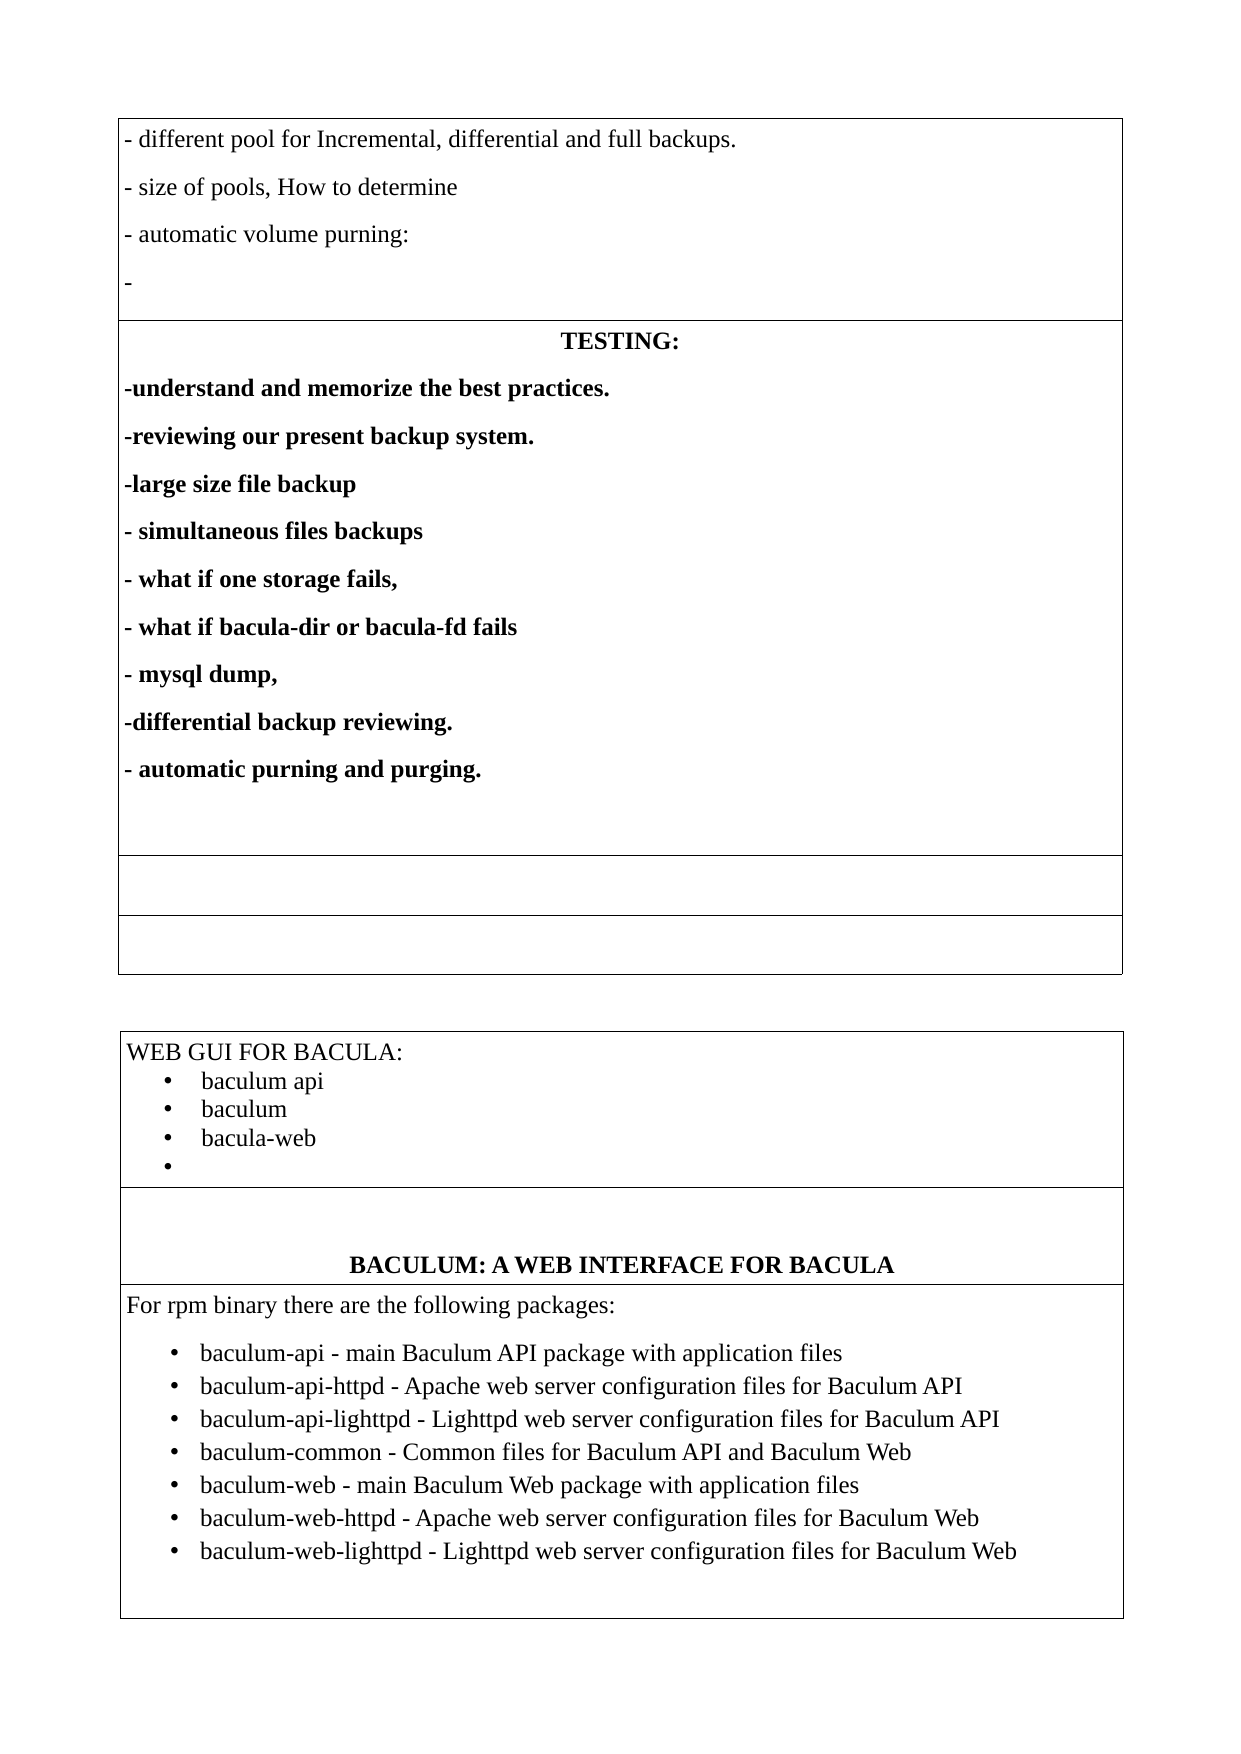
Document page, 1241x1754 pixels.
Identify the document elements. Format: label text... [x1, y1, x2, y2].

table_cell [119, 856, 1122, 914]
table_cell - different pool for Incremental, differential and full backups. - size of pools, How to determine - automatic volume purning: - [119, 119, 1122, 320]
table_cell BACULUM: A WEB INTERFACE FOR BACULA [121, 1188, 1123, 1284]
table_cell [119, 916, 1122, 974]
table_cell TESTING: -understand and memorize the best practices. -reviewing our present backup system. -large size file backup - simultaneous files backups - what if one storage fails, - what if bacula-dir or bacula-fd fails - mysql dump, -differential backup reviewing. - automatic purning and purging. [119, 321, 1122, 855]
table_cell For rpm binary there are the following packages: baculum-api - main Baculum API package with application files baculum-api-httpd - Apache web server configuration files for Baculum API baculum-api-lighttpd - Lighttpd web server configuration files for Baculum API baculum-common - Common files for Baculum API and Baculum Web baculum-web - main Baculum Web package with application files baculum-web-httpd - Apache web server configuration files for Baculum Web baculum-web-lighttpd - Lighttpd web server configuration files for Baculum Web [121, 1285, 1123, 1618]
table_header WEB GUI FOR BACULA: baculum api baculum bacula-web [121, 1032, 1123, 1187]
